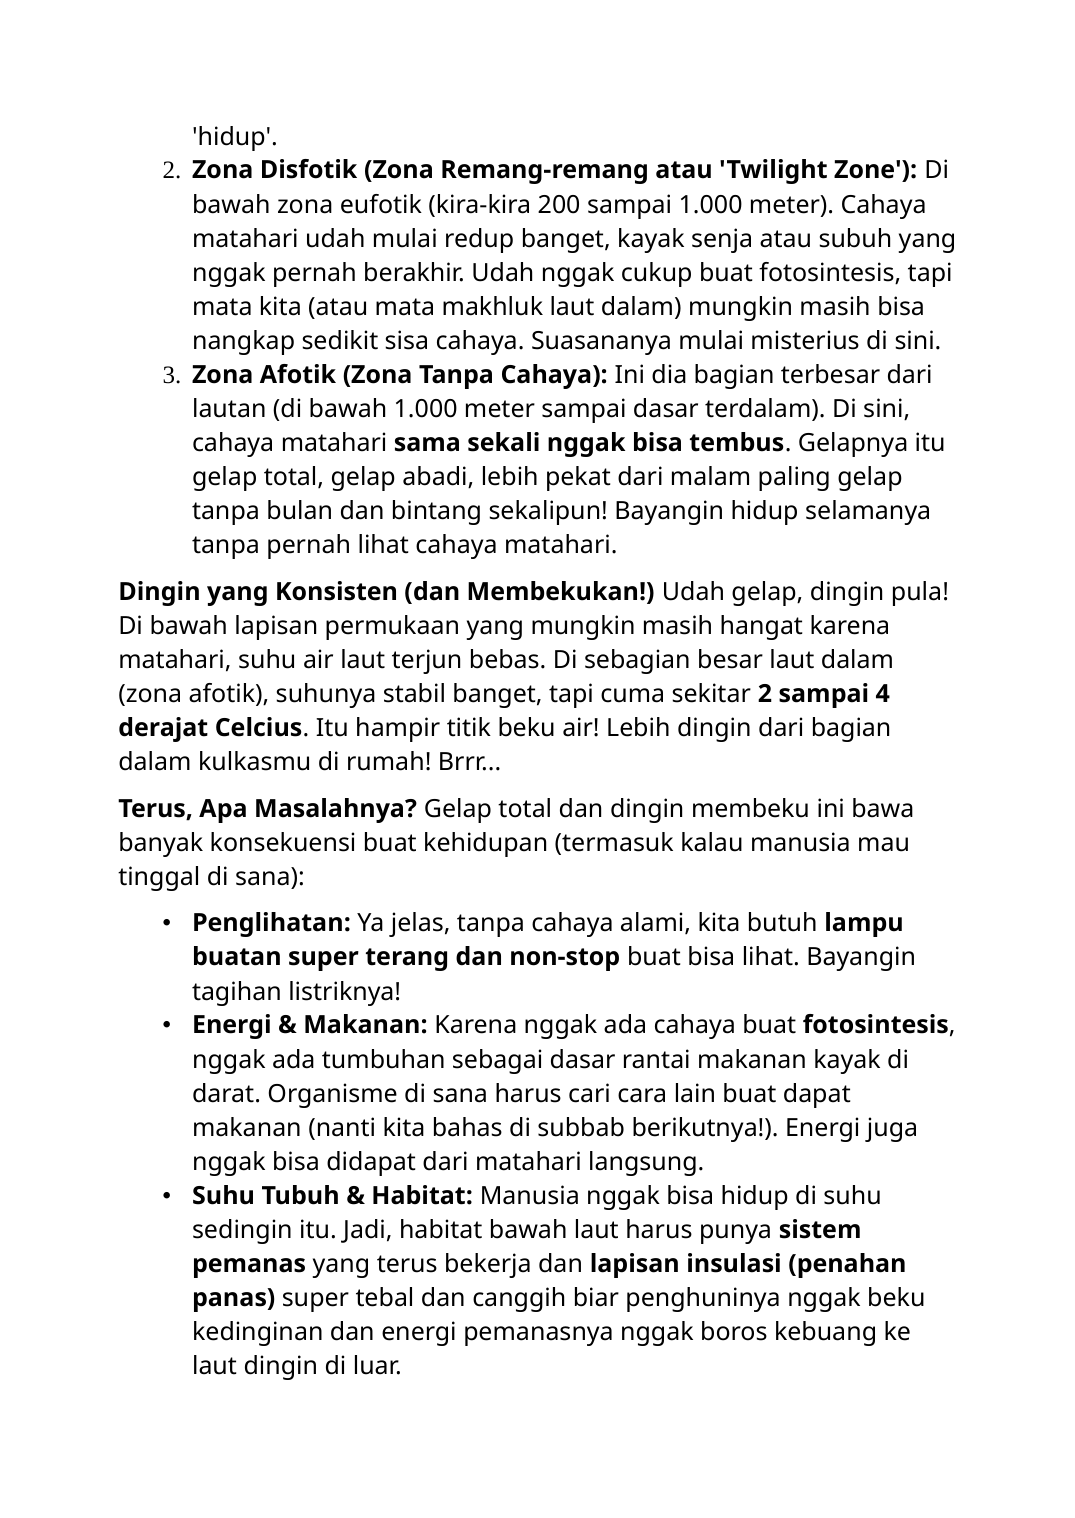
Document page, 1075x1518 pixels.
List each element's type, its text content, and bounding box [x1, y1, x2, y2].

list 'hidup'. [162, 118, 957, 152]
text Dingin yang Konsisten (dan Membekukan!) Udah gelap, dingin pula! Di bawah lapisan permukaan yang mungkin masih hangat karena matahari, suhu air laut terjun bebas. Di sebagian besar laut dalam (zona afotik), suhunya stabil banget, tapi cuma sekitar 2 sampai 4 derajat Celcius. Itu hampir titik beku air! Lebih dingin dari bagian dalam kulkasmu di rumah! Brrr... [118, 573, 957, 778]
list Zona Afotik (Zona Tanpa Cahaya): Ini dia bagian terbesar dari lautan (di bawah 1.000 meter sampai dasar terdalam). Di sini, cahaya matahari sama sekali nggak bisa tembus. Gelapnya itu gelap total, gelap abadi, lebih pekat dari malam paling gelap tanpa bulan dan bintang sekalipun! Bayangin hidup selamanya tanpa pernah lihat cahaya matahari. [162, 357, 957, 561]
text Terus, Apa Masalahnya? Gelap total dan dingin membeku ini bawa banyak konsekuensi buat kehidupan (termasuk kalau manusia mau tinggal di sana): [118, 790, 957, 892]
list Suhu Tubuh & Habitat: Manusia nggak bisa hidup di suhu sedingin itu. Jadi, habitat bawah laut harus punya sistem pemanas yang terus bekerja dan lapisan insulasi (penahan panas) super tebal dan canggih biar penghuninya nggak beku kedinginan dan energi pemanasnya nggak boros kebuang ke laut dingin di luar. [162, 1177, 957, 1382]
list Energi & Makanan: Karena nggak ada cahaya buat fotosintesis, nggak ada tumbuhan sebagai dasar rantai makanan kayak di darat. Organisme di sana harus cari cara lain buat dapat makanan (nanti kita bahas di subbab berikutnya!). Energi juga nggak bisa didapat dari matahari langsung. [162, 1007, 957, 1177]
list Zona Disfotik (Zona Remang-remang atau 'Twilight Zone'): Di bawah zona eufotik (kira-kira 200 sampai 1.000 meter). Cahaya matahari udah mulai redup banget, kayak senja atau subuh yang nggak pernah berakhir. Udah nggak cukup buat fotosintesis, tapi mata kita (atau mata makhluk laut dalam) mungkin masih bisa nangkap sedikit sisa cahaya. Suasananya mulai misterius di sini. [162, 152, 957, 357]
list Penglihatan: Ya jelas, tanpa cahaya alami, kita butuh lampu buatan super terang dan non-stop buat bisa lihat. Bayangin tagihan listriknya! [162, 905, 957, 1007]
